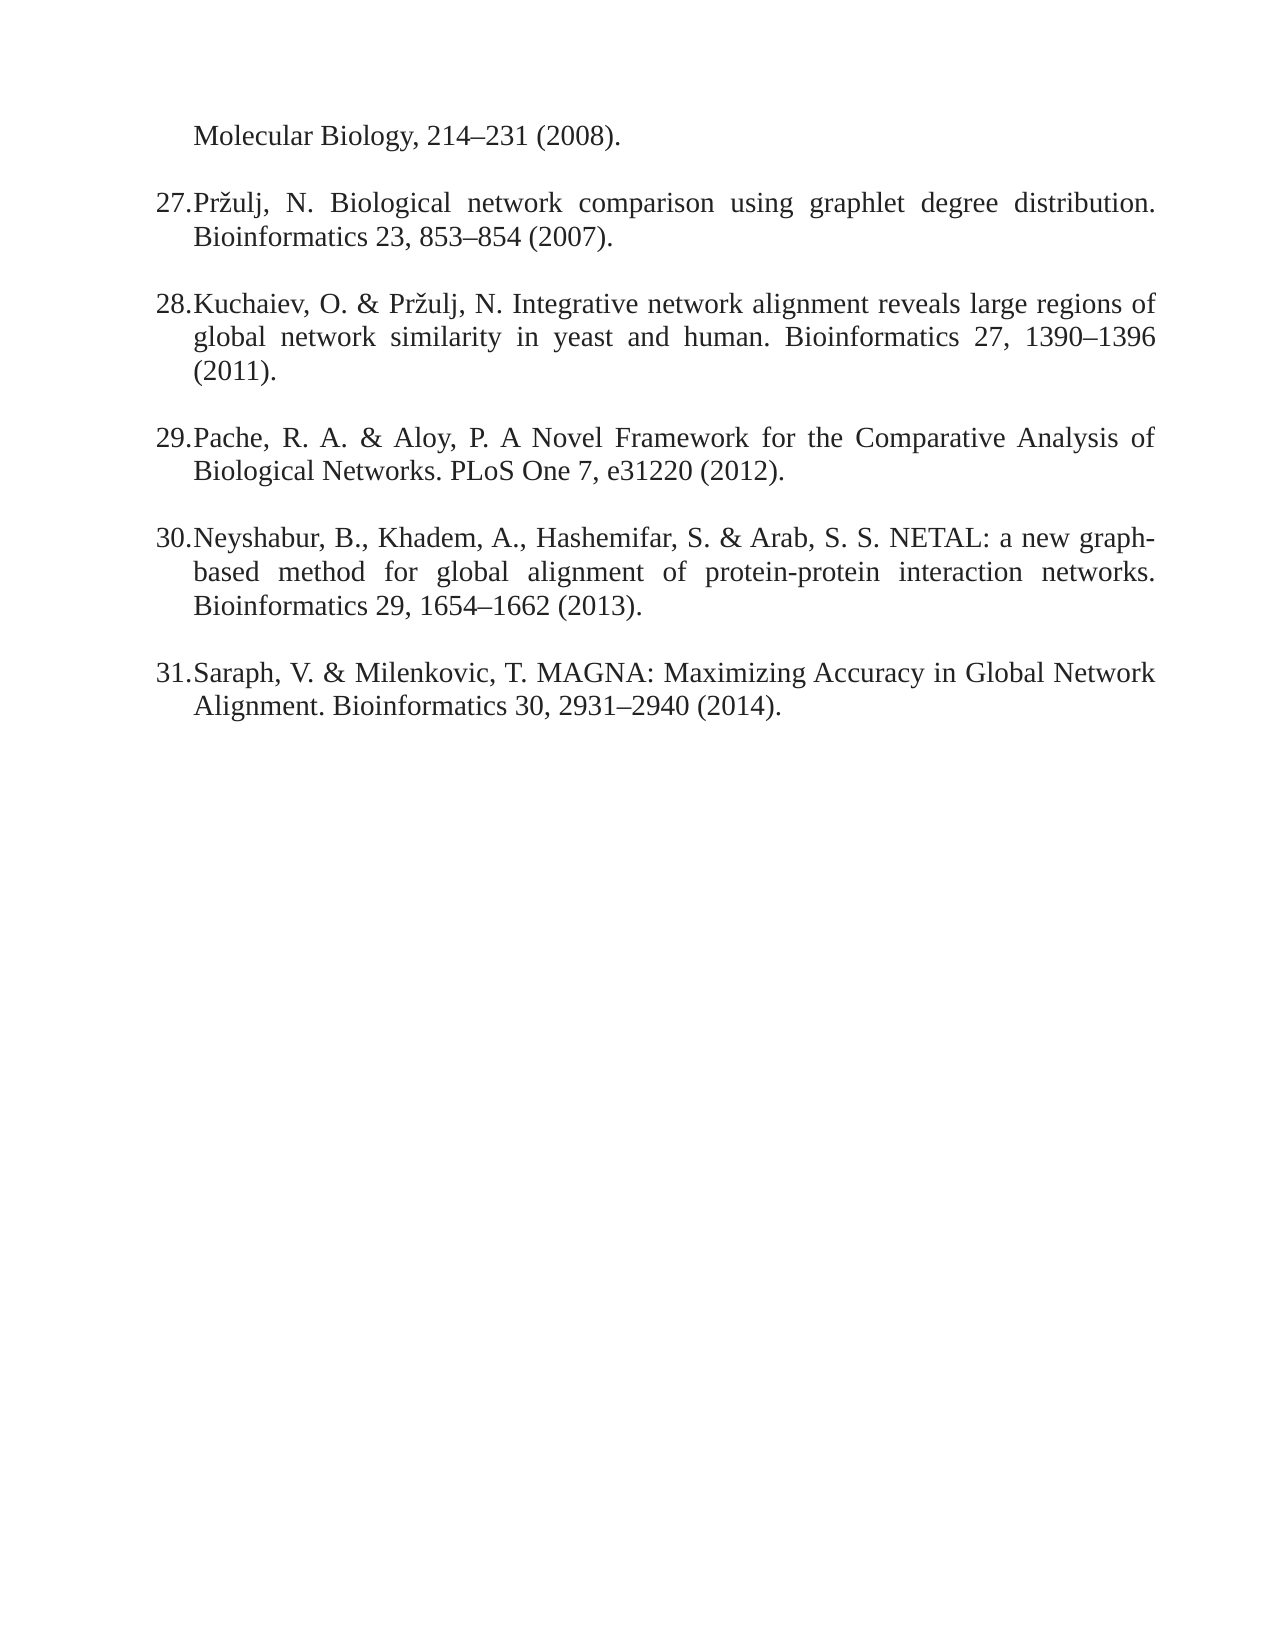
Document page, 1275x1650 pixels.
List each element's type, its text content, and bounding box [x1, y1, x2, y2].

list Pache, R. A. & Aloy, P. A Novel Framework for the Comparative Analysis of Biological Networks. PLoS One 7, e31220 (2012). [156, 420, 1157, 487]
list Molecular Biology, 214–231 (2008). [156, 118, 1157, 152]
list Pržulj, N. Biological network comparison using graphlet degree distribution. Bioinformatics 23, 853–854 (2007). [156, 185, 1157, 252]
list Saraph, V. & Milenkovic, T. MAGNA: Maximizing Accuracy in Global Network Alignment. Bioinformatics 30, 2931–2940 (2014). [156, 655, 1157, 722]
list Neyshabur, B., Khadem, A., Hashemifar, S. & Arab, S. S. NETAL: a new graph-based method for global alignment of protein-protein interaction networks. Bioinformatics 29, 1654–1662 (2013). [156, 521, 1157, 621]
list Kuchaiev, O. & Pržulj, N. Integrative network alignment reveals large regions of global network similarity in yeast and human. Bioinformatics 27, 1390–1396 (2011). [156, 286, 1157, 386]
